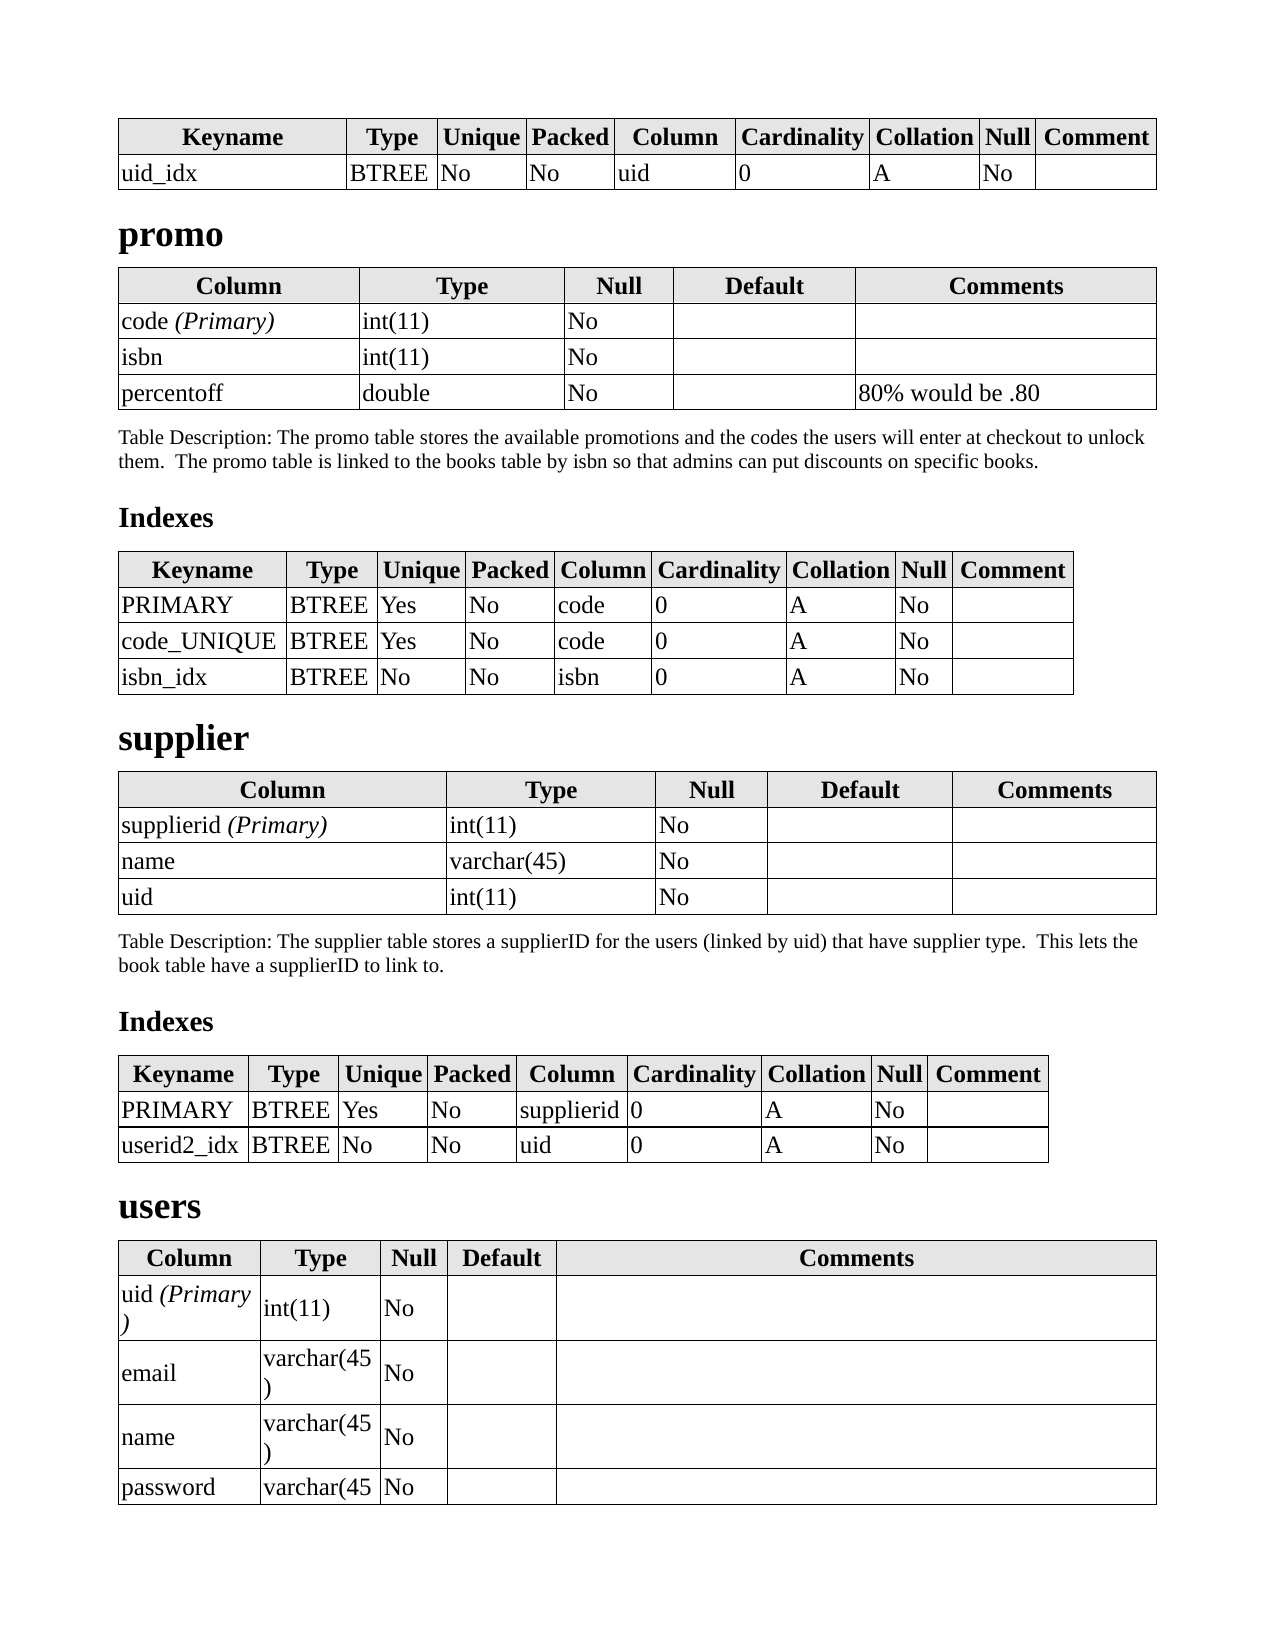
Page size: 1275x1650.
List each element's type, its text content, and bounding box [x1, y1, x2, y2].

table_cell double [360, 375, 564, 409]
table_header Unique [438, 119, 526, 154]
table_header Null [381, 1241, 447, 1275]
table_cell No [527, 155, 614, 189]
table_header Collation [787, 552, 895, 587]
table_cell No [381, 1341, 447, 1404]
table_cell code [555, 623, 651, 658]
table_header Packed [428, 1056, 516, 1091]
table_cell No [339, 1128, 427, 1162]
table_cell isbn [119, 339, 359, 374]
table_header Type [360, 268, 564, 302]
table_cell 80% would be .80 [856, 375, 1156, 409]
table_cell [856, 304, 1156, 338]
table_cell No [438, 155, 526, 189]
subtitle supplier [118, 715, 1157, 758]
table_cell [768, 879, 952, 913]
table_cell A [762, 1092, 871, 1126]
table_header Collation [870, 119, 979, 154]
table_cell A [870, 155, 979, 189]
table_cell code_UNIQUE [119, 623, 286, 658]
table_header Collation [762, 1056, 871, 1091]
table_cell varchar(45) [261, 1405, 380, 1468]
table_cell [928, 1092, 1048, 1126]
table_cell Yes [378, 623, 465, 658]
subtitle users [118, 1184, 1157, 1227]
table_header Default [674, 268, 855, 302]
table_header Unique [378, 552, 465, 587]
table_cell A [787, 623, 895, 658]
table_cell No [378, 659, 465, 693]
table_header Comment [1036, 119, 1156, 154]
table_cell Yes [378, 588, 465, 622]
table_cell varchar(45) [261, 1341, 380, 1404]
table_cell userid2_idx [119, 1128, 248, 1162]
table_header Type [249, 1056, 338, 1091]
table_cell A [787, 659, 895, 693]
table_cell A [787, 588, 895, 622]
table_header Comment [928, 1056, 1048, 1091]
table_cell BTREE [347, 155, 437, 189]
table_cell [674, 339, 855, 374]
table_cell uid (Primary) [119, 1276, 260, 1339]
table_cell [448, 1276, 556, 1339]
subtitle Table Description: The supplier table stores a supplierID for the users (linked by uid) that have supplier type. This lets the book table have a supplierID to link to. [118, 929, 1157, 977]
table_cell [557, 1405, 1156, 1468]
table_header Column [555, 552, 651, 587]
table_cell [557, 1469, 1156, 1504]
table_header Null [565, 268, 673, 302]
table_cell No [381, 1405, 447, 1468]
table_cell 0 [736, 155, 869, 189]
table_cell [953, 623, 1073, 658]
table_header Null [656, 772, 767, 807]
table_cell BTREE [249, 1128, 338, 1162]
table_header Comments [953, 772, 1156, 807]
table_cell percentoff [119, 375, 359, 409]
table_cell 0 [628, 1092, 761, 1126]
table_cell uid [615, 155, 735, 189]
table_header Comments [856, 268, 1156, 302]
subtitle promo [118, 211, 1157, 254]
table_cell [1036, 155, 1156, 189]
table_cell PRIMARY [119, 1092, 248, 1126]
table_cell [674, 375, 855, 409]
table_cell uid [517, 1128, 627, 1162]
table_cell code [555, 588, 651, 622]
table_header Type [447, 772, 655, 807]
table_header Unique [339, 1056, 427, 1091]
table_header Comments [557, 1241, 1156, 1275]
table_cell No [565, 339, 673, 374]
table_cell No [466, 623, 554, 658]
table_cell int(11) [261, 1276, 380, 1339]
table_cell supplierid [517, 1092, 627, 1126]
table_cell int(11) [360, 339, 564, 374]
table_cell email [119, 1341, 260, 1404]
table_header Column [119, 1241, 260, 1275]
table_header Keyname [119, 552, 286, 587]
table_cell uid [119, 879, 446, 913]
table_cell [448, 1405, 556, 1468]
table_cell BTREE [287, 623, 377, 658]
table_cell name [119, 1405, 260, 1468]
table_cell [448, 1341, 556, 1404]
table_cell 0 [652, 623, 786, 658]
table_header Column [517, 1056, 627, 1091]
table_cell [674, 304, 855, 338]
table_header Default [448, 1241, 556, 1275]
subtitle Indexes [118, 1004, 1157, 1038]
table_cell No [656, 843, 767, 878]
table_header Cardinality [736, 119, 869, 154]
table_cell No [896, 588, 952, 622]
table_cell [768, 843, 952, 878]
table_cell A [762, 1128, 871, 1162]
table_header Column [119, 268, 359, 302]
table_cell BTREE [287, 588, 377, 622]
table_cell [768, 808, 952, 842]
table_cell [953, 588, 1073, 622]
table_cell 0 [628, 1128, 761, 1162]
table_cell int(11) [360, 304, 564, 338]
table_header Null [896, 552, 952, 587]
table_cell uid_idx [119, 155, 346, 189]
table_cell No [896, 659, 952, 693]
table_cell [953, 843, 1156, 878]
subtitle Table Description: The promo table stores the available promotions and the codes the users will enter at checkout to unlock them. The promo table is linked to the books table by isbn so that admins can put discounts on specific books. [118, 425, 1157, 473]
table_cell [953, 659, 1073, 693]
table_header Null [872, 1056, 927, 1091]
table_header Type [347, 119, 437, 154]
table_cell No [381, 1276, 447, 1339]
table_cell BTREE [249, 1092, 338, 1126]
table_cell No [565, 375, 673, 409]
table_cell int(11) [447, 879, 655, 913]
table_cell No [428, 1128, 516, 1162]
table_header Cardinality [652, 552, 786, 587]
table_header Cardinality [628, 1056, 761, 1091]
table_header Packed [527, 119, 614, 154]
table_cell No [428, 1092, 516, 1126]
table_cell No [872, 1128, 927, 1162]
table_cell supplierid (Primary) [119, 808, 446, 842]
table_cell [953, 879, 1156, 913]
table_header Null [980, 119, 1035, 154]
table_cell 0 [652, 659, 786, 693]
subtitle Indexes [118, 500, 1157, 534]
table_cell [557, 1341, 1156, 1404]
table_header Keyname [119, 119, 346, 154]
table_cell 0 [652, 588, 786, 622]
table_header Packed [466, 552, 554, 587]
table_cell BTREE [287, 659, 377, 693]
table_cell No [980, 155, 1035, 189]
table_cell varchar(45 [261, 1469, 380, 1504]
table_cell No [466, 588, 554, 622]
table_cell No [466, 659, 554, 693]
table_cell [928, 1128, 1048, 1162]
table_header Comment [953, 552, 1073, 587]
table_cell [856, 339, 1156, 374]
table_header Column [119, 772, 446, 807]
table_cell isbn [555, 659, 651, 693]
table_cell No [872, 1092, 927, 1126]
table_cell PRIMARY [119, 588, 286, 622]
table_header Column [615, 119, 735, 154]
table_cell No [381, 1469, 447, 1504]
table_header Default [768, 772, 952, 807]
table_header Type [261, 1241, 380, 1275]
table_cell No [565, 304, 673, 338]
table_header Type [287, 552, 377, 587]
table_cell No [656, 808, 767, 842]
table_cell Yes [339, 1092, 427, 1126]
table_cell varchar(45) [447, 843, 655, 878]
table_cell No [656, 879, 767, 913]
table_cell password [119, 1469, 260, 1504]
table_cell name [119, 843, 446, 878]
table_cell [448, 1469, 556, 1504]
table_cell int(11) [447, 808, 655, 842]
table_cell code (Primary) [119, 304, 359, 338]
table_cell [953, 808, 1156, 842]
table_header Keyname [119, 1056, 248, 1091]
table_cell isbn_idx [119, 659, 286, 693]
table_cell No [896, 623, 952, 658]
table_cell [557, 1276, 1156, 1339]
